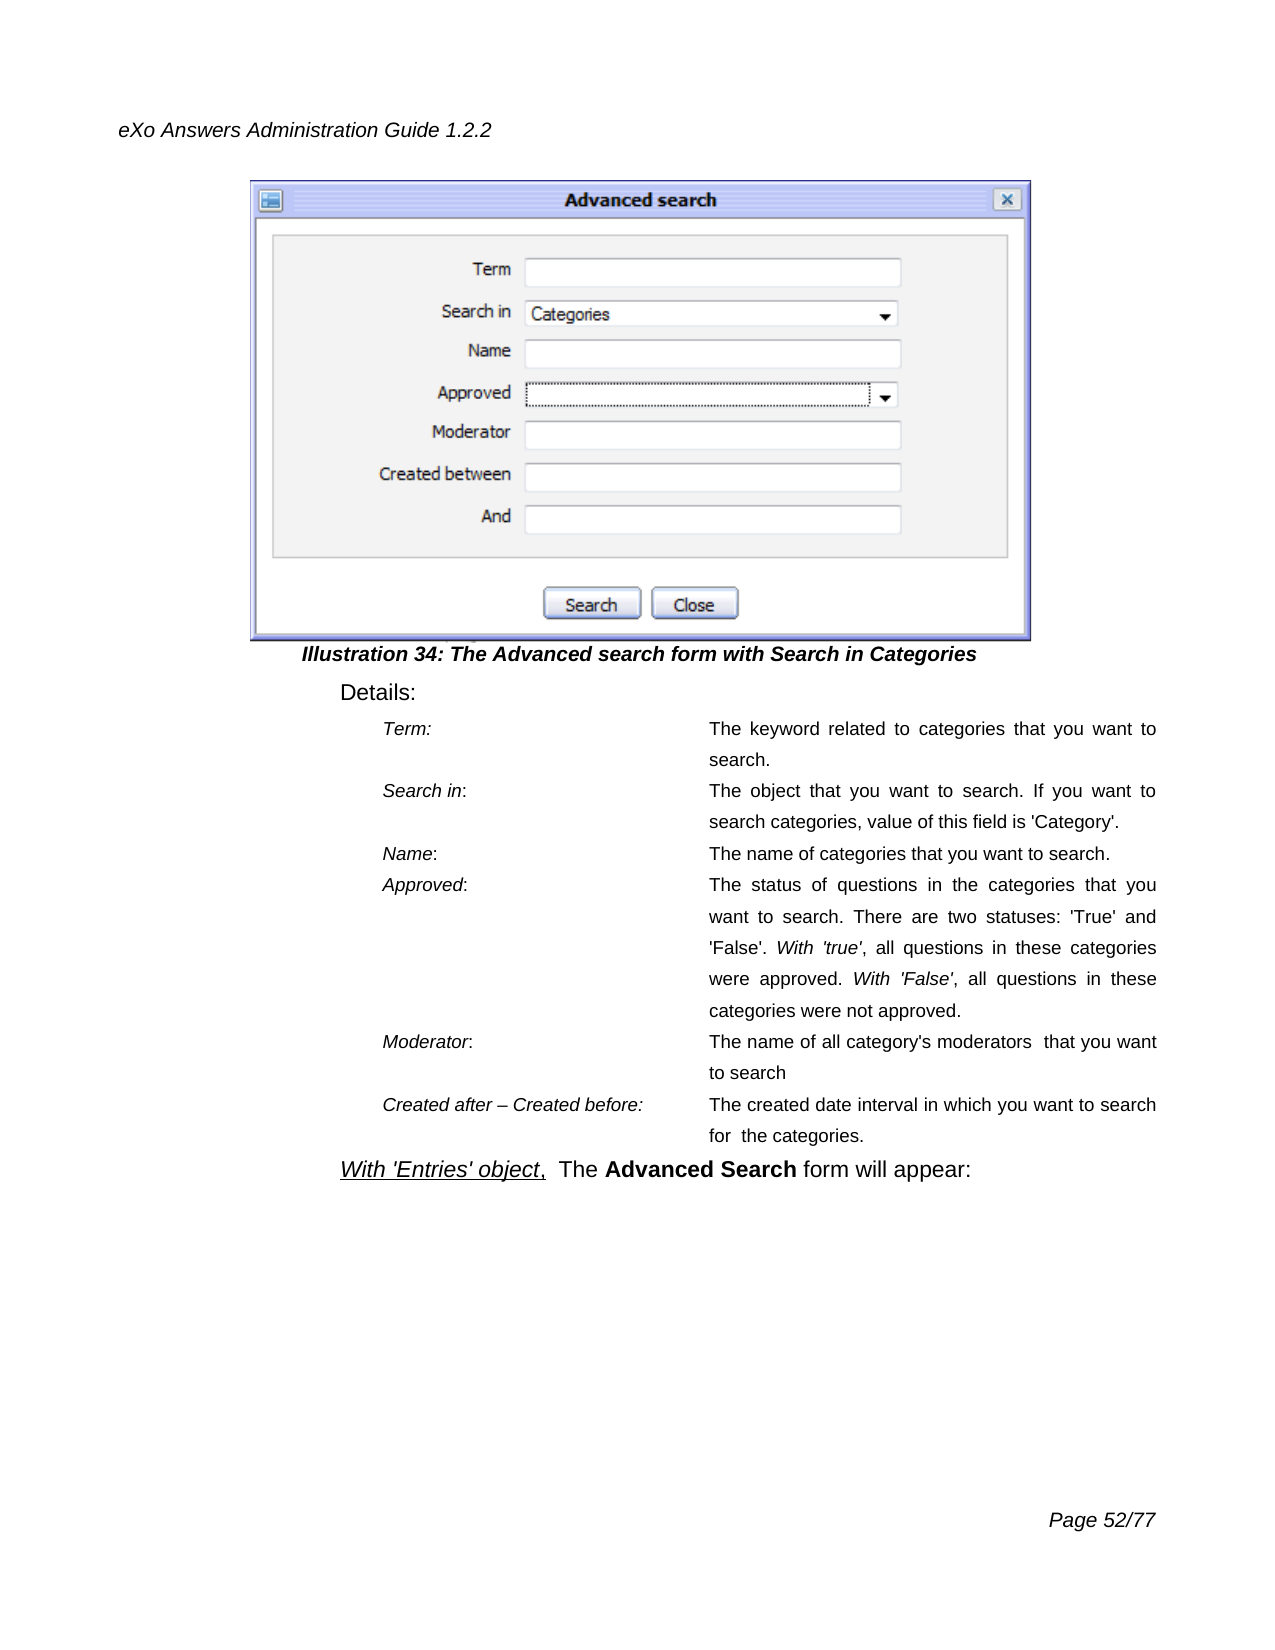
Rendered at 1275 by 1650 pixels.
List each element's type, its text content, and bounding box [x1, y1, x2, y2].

text Search in: The object that you want to search. If you want to search categories, value of this field is 'Category'. [382, 781, 1157, 833]
text Term: The keyword related to categories that you want to search. [382, 718, 1157, 770]
text Name: The name of categories that you want to search. [382, 843, 1157, 864]
text Illustration 34: The Advanced search form with Search in Categories [216, 193, 1065, 666]
picture [250, 180, 1032, 643]
text Moderator: The name of all category's moderators that you want to search [382, 1031, 1157, 1084]
text With 'Entries' object, The Advanced Search form will appear: [340, 1157, 1157, 1182]
text Created after – Created before: The created date interval in which you want to search for the categories. [382, 1094, 1157, 1146]
text Approved: The status of questions in the categories that you want to search. There are two statuses: 'True' and 'False'. With 'true', all questions in these categories were approved. With 'False', all questions in these categories were not approved. [382, 875, 1157, 1021]
text Details: [216, 171, 1157, 705]
